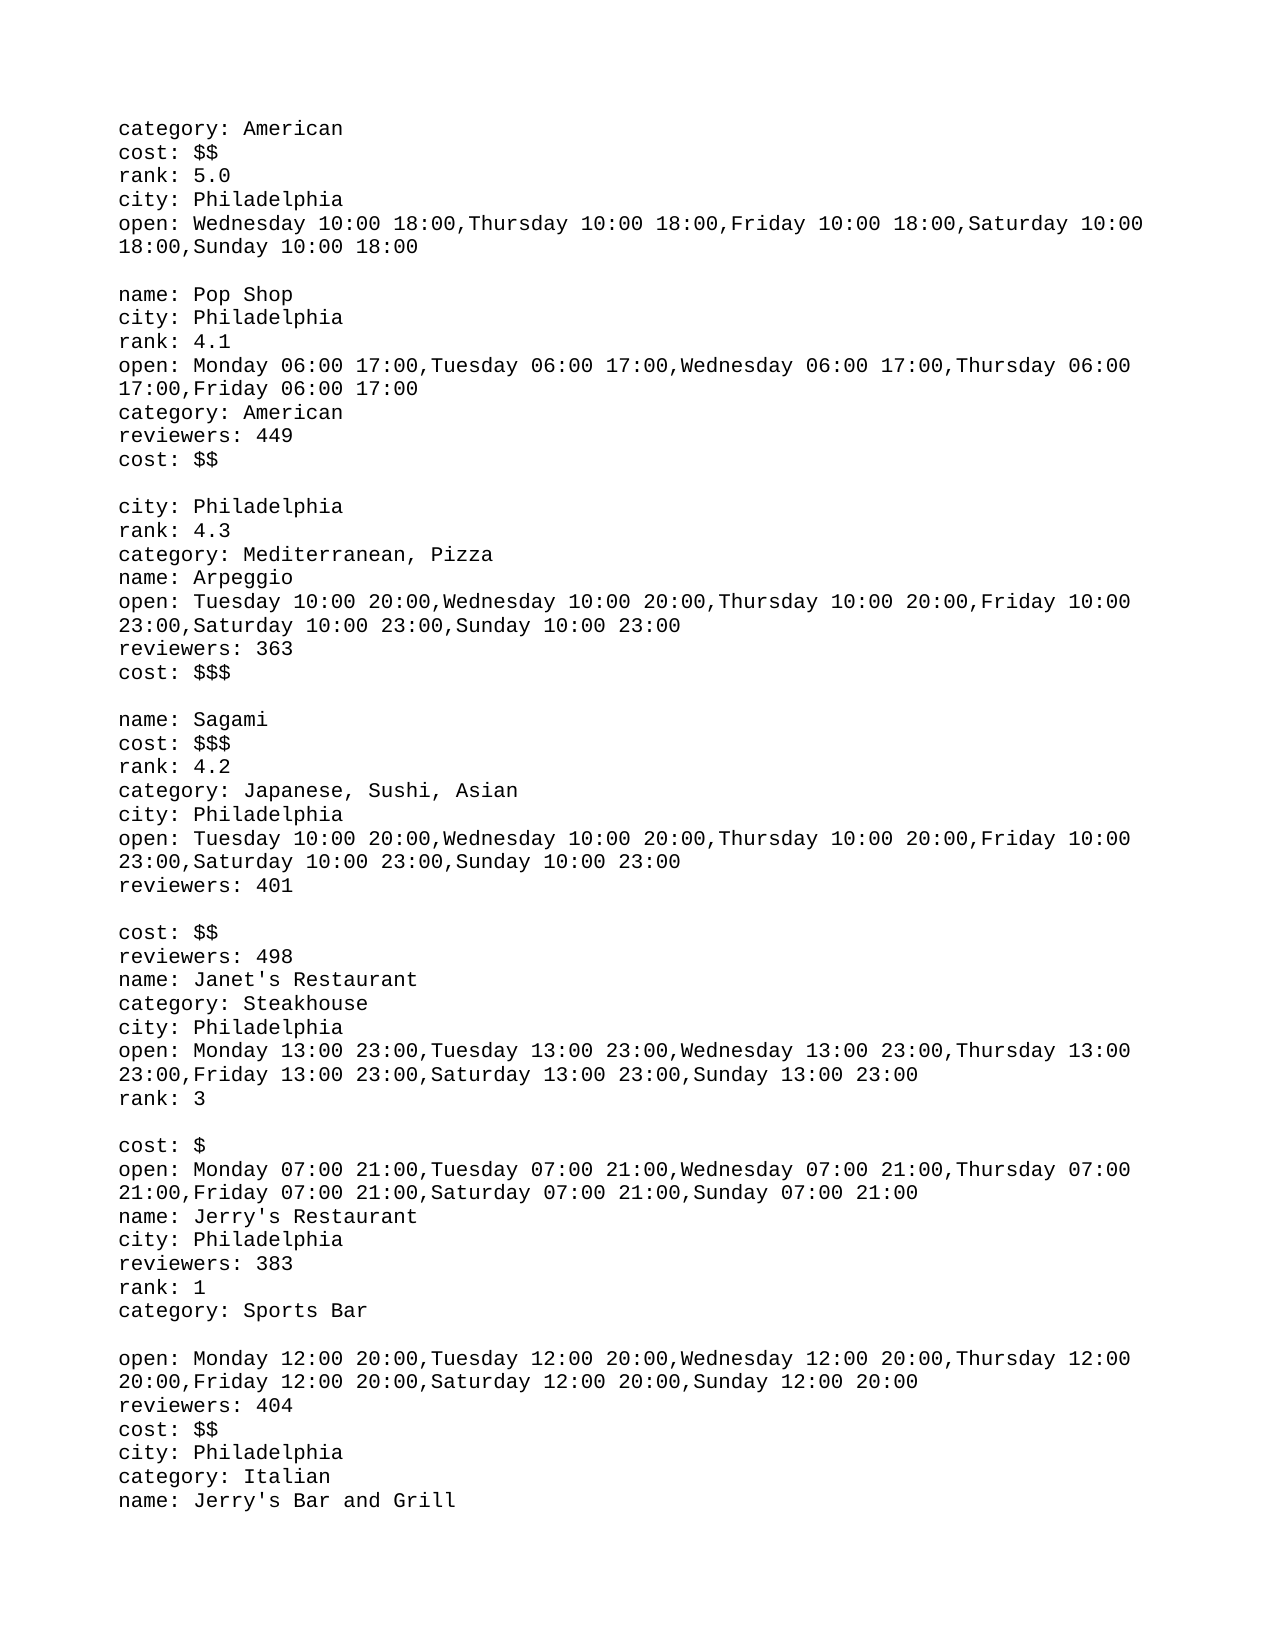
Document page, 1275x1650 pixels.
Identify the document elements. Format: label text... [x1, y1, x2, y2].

text open: Monday 13:00 23:00,Tuesday 13:00 23:00,Wednesday 13:00 23:00,Thursday 13:00 23:00,Friday 13:00 23:00,Saturday 13:00 23:00,Sunday 13:00 23:00 [118, 1040, 1157, 1088]
text reviewers: 401 [118, 875, 1157, 898]
text cost: $$ [118, 922, 1157, 946]
text city: Philadelphia [118, 189, 1157, 213]
text cost: $$ [118, 449, 1157, 473]
text city: Philadelphia [118, 1017, 1157, 1040]
text rank: 1 [118, 1277, 1157, 1300]
text city: Philadelphia [118, 804, 1157, 827]
text open: Wednesday 10:00 18:00,Thursday 10:00 18:00,Friday 10:00 18:00,Saturday 10:00 18:00,Sunday 10:00 18:00 [118, 213, 1157, 260]
text city: Philadelphia [118, 307, 1157, 331]
text category: Mediterranean, Pizza [118, 544, 1157, 567]
text cost: $$$ [118, 662, 1157, 686]
text rank: 5.0 [118, 165, 1157, 189]
text rank: 4.2 [118, 757, 1157, 780]
text city: Philadelphia [118, 1442, 1157, 1466]
text name: Jerry's Bar and Grill [118, 1489, 1157, 1513]
text category: American [118, 118, 1157, 142]
text open: Monday 06:00 17:00,Tuesday 06:00 17:00,Wednesday 06:00 17:00,Thursday 06:00 17:00,Friday 06:00 17:00 [118, 354, 1157, 402]
text category: American [118, 402, 1157, 426]
text reviewers: 498 [118, 946, 1157, 969]
text open: Monday 12:00 20:00,Tuesday 12:00 20:00,Wednesday 12:00 20:00,Thursday 12:00 20:00,Friday 12:00 20:00,Saturday 12:00 20:00,Sunday 12:00 20:00 [118, 1348, 1157, 1395]
text reviewers: 449 [118, 426, 1157, 449]
text name: Janet's Restaurant [118, 969, 1157, 993]
text name: Sagami [118, 709, 1157, 733]
text city: Philadelphia [118, 1229, 1157, 1253]
text open: Monday 07:00 21:00,Tuesday 07:00 21:00,Wednesday 07:00 21:00,Thursday 07:00 21:00,Friday 07:00 21:00,Saturday 07:00 21:00,Sunday 07:00 21:00 [118, 1158, 1157, 1206]
text category: Italian [118, 1466, 1157, 1489]
text city: Philadelphia [118, 496, 1157, 520]
text rank: 4.3 [118, 520, 1157, 544]
text cost: $$ [118, 1419, 1157, 1442]
text reviewers: 363 [118, 638, 1157, 662]
text name: Jerry's Restaurant [118, 1206, 1157, 1229]
text rank: 4.1 [118, 331, 1157, 354]
text category: Sports Bar [118, 1300, 1157, 1324]
text category: Steakhouse [118, 993, 1157, 1017]
text reviewers: 383 [118, 1253, 1157, 1277]
text name: Arpeggio [118, 567, 1157, 591]
text cost: $$$ [118, 733, 1157, 757]
text open: Tuesday 10:00 20:00,Wednesday 10:00 20:00,Thursday 10:00 20:00,Friday 10:00 23:00,Saturday 10:00 23:00,Sunday 10:00 23:00 [118, 591, 1157, 638]
text cost: $$ [118, 142, 1157, 165]
text open: Tuesday 10:00 20:00,Wednesday 10:00 20:00,Thursday 10:00 20:00,Friday 10:00 23:00,Saturday 10:00 23:00,Sunday 10:00 23:00 [118, 827, 1157, 875]
text cost: $ [118, 1135, 1157, 1158]
text reviewers: 404 [118, 1395, 1157, 1419]
text rank: 3 [118, 1088, 1157, 1111]
text name: Pop Shop [118, 284, 1157, 307]
text category: Japanese, Sushi, Asian [118, 780, 1157, 804]
